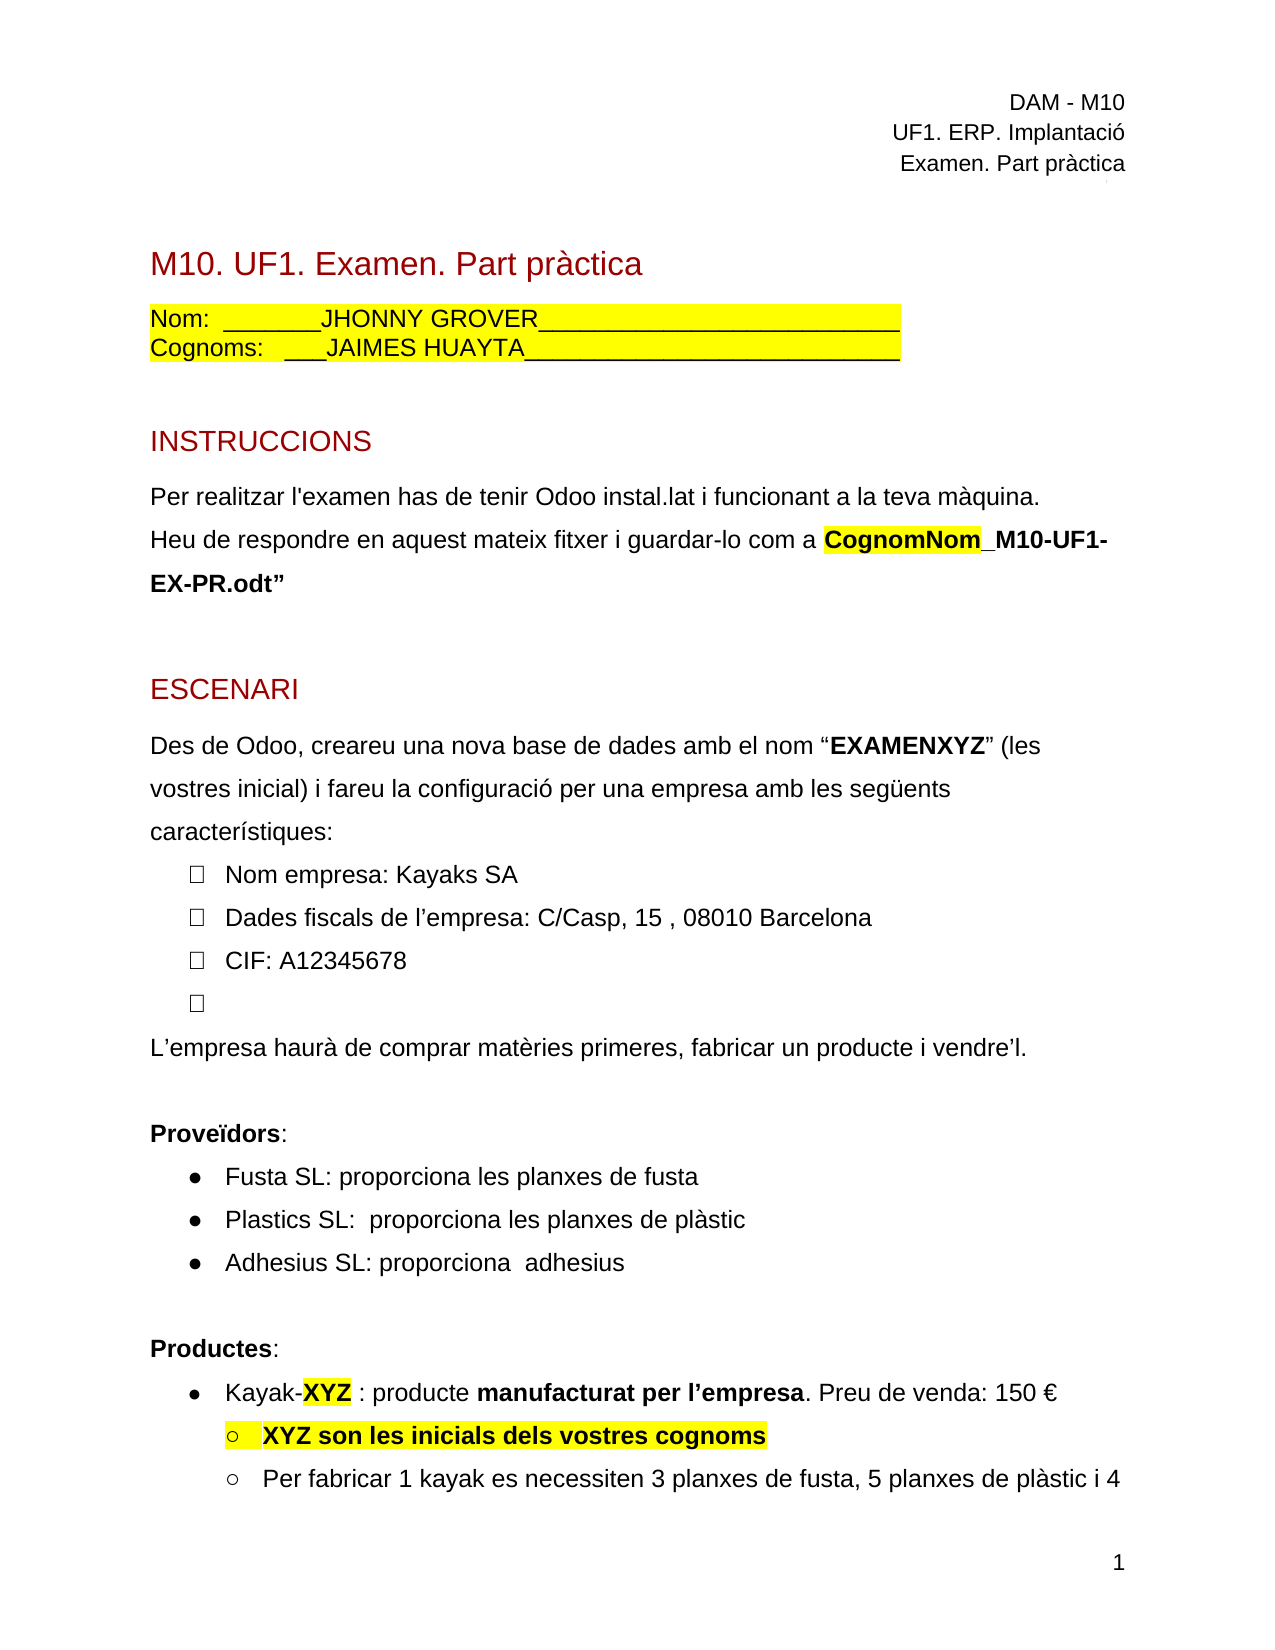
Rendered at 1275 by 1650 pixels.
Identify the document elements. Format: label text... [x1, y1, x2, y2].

list Plastics SL: proporciona les planxes de plàstic [187, 1205, 1125, 1234]
text L’empresa haurà de comprar matèries primeres, fabricar un producte i vendre’l. [150, 1033, 1125, 1061]
text Proveïdors: [150, 1119, 1125, 1148]
list Per fabricar 1 kayak es necessiten 3 planxes de fusta, 5 planxes de plàstic i 4 [225, 1464, 1125, 1493]
text Heu de respondre en aquest mateix fitxer i guardar-lo com a CognomNom_M10-UF1-EX-PR.odt” [150, 526, 1125, 597]
text Cognoms: ___JAIMES HUAYTA___________________________ [150, 333, 1125, 362]
list Dades fiscals de l’empresa: C/Casp, 15 , 08010 Barcelona [187, 903, 1125, 932]
text Nom: _______JHONNY GROVER__________________________ [150, 304, 1125, 333]
text Per realitzar l'examen has de tenir Odoo instal.lat i funcionant a la teva màquina. [150, 482, 1125, 511]
subtitle ESCENARI [150, 672, 1125, 706]
subtitle INSTRUCCIONS [150, 424, 1125, 457]
subtitle M10. UF1. Examen. Part pràctica [150, 244, 1125, 282]
list XYZ son les inicials dels vostres cognoms [225, 1421, 1125, 1449]
text Des de Odoo, creareu una nova base de dades amb el nom “EXAMENXYZ” (les vostres inicial) i fareu la configuració per una empresa amb les següents característiques: [150, 731, 1125, 846]
list Adhesius SL: proporciona adhesius [187, 1248, 1125, 1277]
list Kayak-XYZ : producte manufacturat per l’empresa. Preu de venda: 150 € [187, 1378, 1125, 1406]
list Fusta SL: proporciona les planxes de fusta [187, 1162, 1125, 1191]
list CIF: A12345678 [187, 946, 1125, 975]
text Productes: [150, 1334, 1125, 1363]
list Nom empresa: Kayaks SA [187, 860, 1125, 889]
